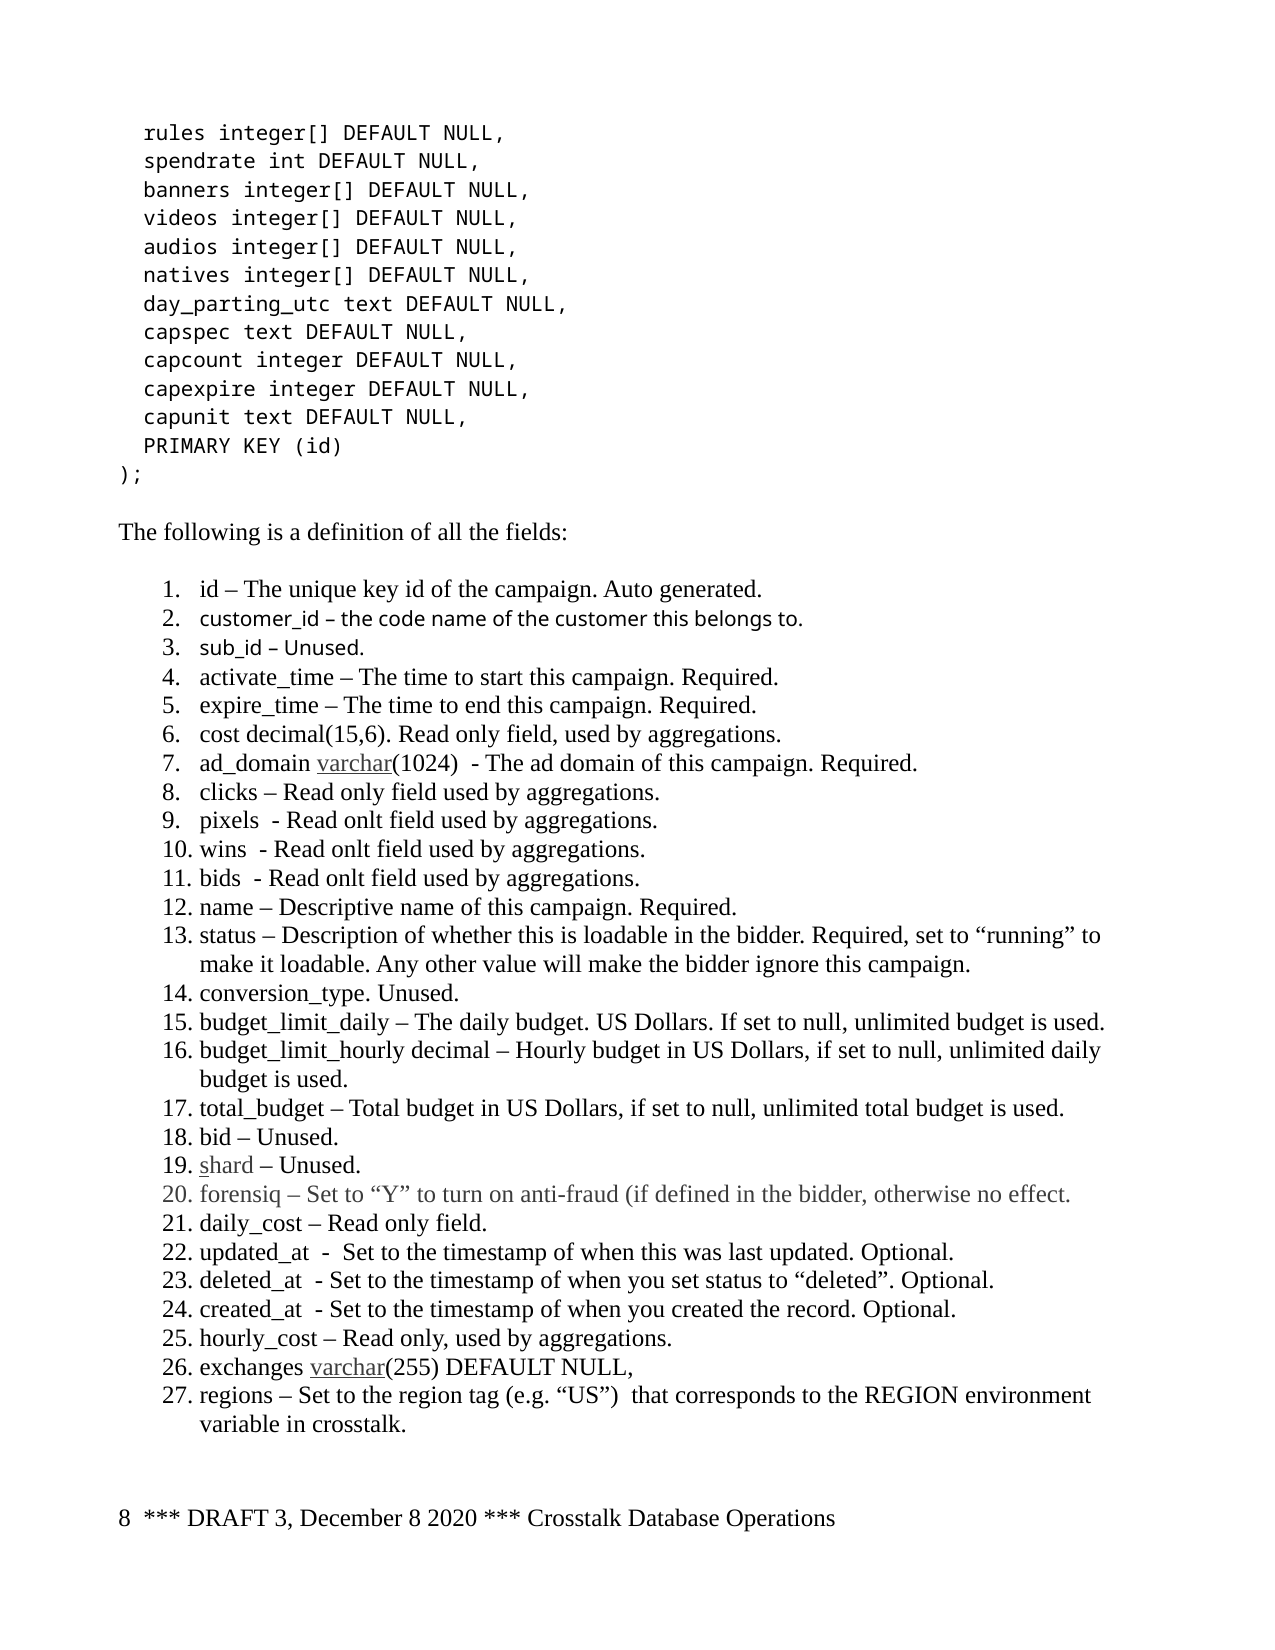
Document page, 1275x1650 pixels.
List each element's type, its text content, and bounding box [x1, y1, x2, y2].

text The following is a definition of all the fields: [118, 517, 1157, 545]
text capunit text DEFAULT NULL, [118, 402, 1157, 431]
list hourly_cost – Read only, used by aggregations. [162, 1323, 1157, 1352]
list bid – Unused. [162, 1122, 1157, 1151]
list expire_time – The time to end this campaign. Required. [162, 691, 1157, 719]
list id – The unique key id of the campaign. Auto generated. [162, 574, 1157, 603]
list created_at - Set to the timestamp of when you created the record. Optional. [162, 1294, 1157, 1323]
text capspec text DEFAULT NULL, [118, 317, 1157, 346]
list wins - Read onlt field used by aggregations. [162, 834, 1157, 863]
list exchanges varchar(255) DEFAULT NULL, [162, 1352, 1157, 1381]
list updated_at - Set to the timestamp of when this was last updated. Optional. [162, 1237, 1157, 1266]
text natives integer[] DEFAULT NULL, [118, 260, 1157, 289]
text PRIMARY KEY (id) [118, 431, 1157, 459]
list pixels - Read onlt field used by aggregations. [162, 806, 1157, 834]
text ); [118, 459, 1157, 488]
text day_parting_utc text DEFAULT NULL, [118, 289, 1157, 317]
list shard – Unused. [162, 1151, 1157, 1179]
text capexpire integer DEFAULT NULL, [118, 374, 1157, 402]
list deleted_at - Set to the timestamp of when you set status to “deleted”. Optional. [162, 1266, 1157, 1294]
list daily_cost – Read only field. [162, 1208, 1157, 1237]
list forensiq – Set to “Y” to turn on anti-fraud (if defined in the bidder, otherwise no effect. [162, 1179, 1157, 1208]
list activate_time – The time to start this campaign. Required. [162, 662, 1157, 691]
list ad_domain varchar(1024) - The ad domain of this campaign. Required. [162, 748, 1157, 777]
list conversion_type. Unused. [162, 978, 1157, 1007]
list clicks – Read only field used by aggregations. [162, 777, 1157, 806]
text capcount integer DEFAULT NULL, [118, 346, 1157, 374]
list regions – Set to the region tag (e.g. “US”) that corresponds to the REGION environment variable in crosstalk. [162, 1381, 1157, 1438]
text spendrate int DEFAULT NULL, [118, 147, 1157, 175]
text banners integer[] DEFAULT NULL, [118, 175, 1157, 203]
list customer_id – the code name of the customer this belongs to. [162, 603, 1157, 632]
list budget_limit_daily – The daily budget. US Dollars. If set to null, unlimited budget is used. [162, 1007, 1157, 1036]
list budget_limit_hourly decimal – Hourly budget in US Dollars, if set to null, unlimited daily budget is used. [162, 1036, 1157, 1093]
text rules integer[] DEFAULT NULL, [118, 118, 1157, 147]
list bids - Read onlt field used by aggregations. [162, 863, 1157, 892]
text videos integer[] DEFAULT NULL, [118, 203, 1157, 232]
list status – Description of whether this is loadable in the bidder. Required, set to “running” to make it loadable. Any other value will make the bidder ignore this campaign. [162, 921, 1157, 978]
text audios integer[] DEFAULT NULL, [118, 232, 1157, 260]
list cost decimal(15,6). Read only field, used by aggregations. [162, 719, 1157, 748]
list name – Descriptive name of this campaign. Required. [162, 892, 1157, 921]
list sub_id – Unused. [162, 632, 1157, 662]
list total_budget – Total budget in US Dollars, if set to null, unlimited total budget is used. [162, 1093, 1157, 1122]
